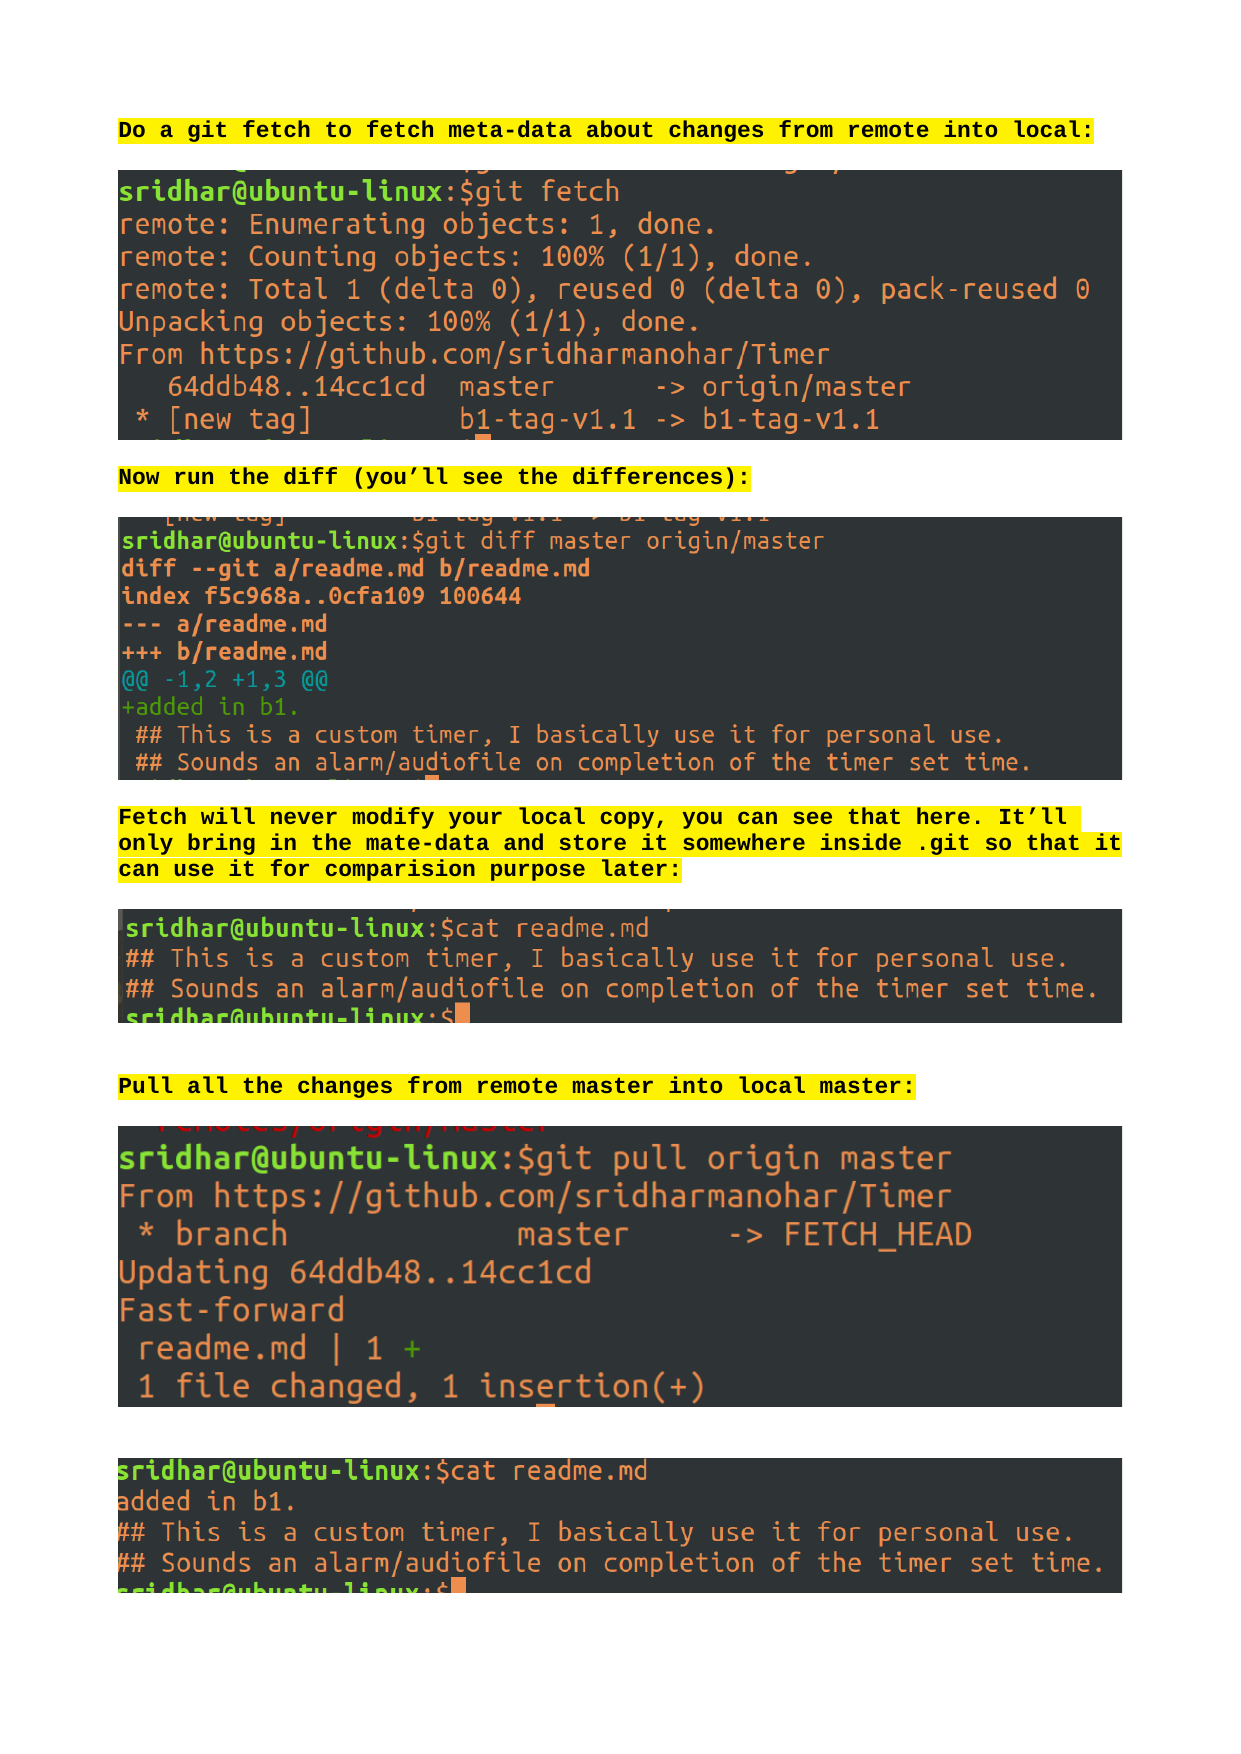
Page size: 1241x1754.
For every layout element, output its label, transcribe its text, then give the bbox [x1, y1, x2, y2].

text Do a git fetch to fetch meta-data about changes from remote into local: [118, 118, 1122, 144]
text Pull all the changes from remote master into local master: [118, 1074, 1122, 1100]
picture [118, 909, 1123, 1023]
picture [118, 1458, 1123, 1593]
picture [118, 1126, 1123, 1407]
picture [118, 517, 1123, 780]
picture [118, 170, 1123, 440]
text Fetch will never modify your local copy, you can see that here. It’ll only bring in the mate-data and store it somewhere inside .git so that it can use it for comparision purpose later: [118, 806, 1122, 883]
text Now run the diff (you’ll see the differences): [118, 466, 1122, 492]
